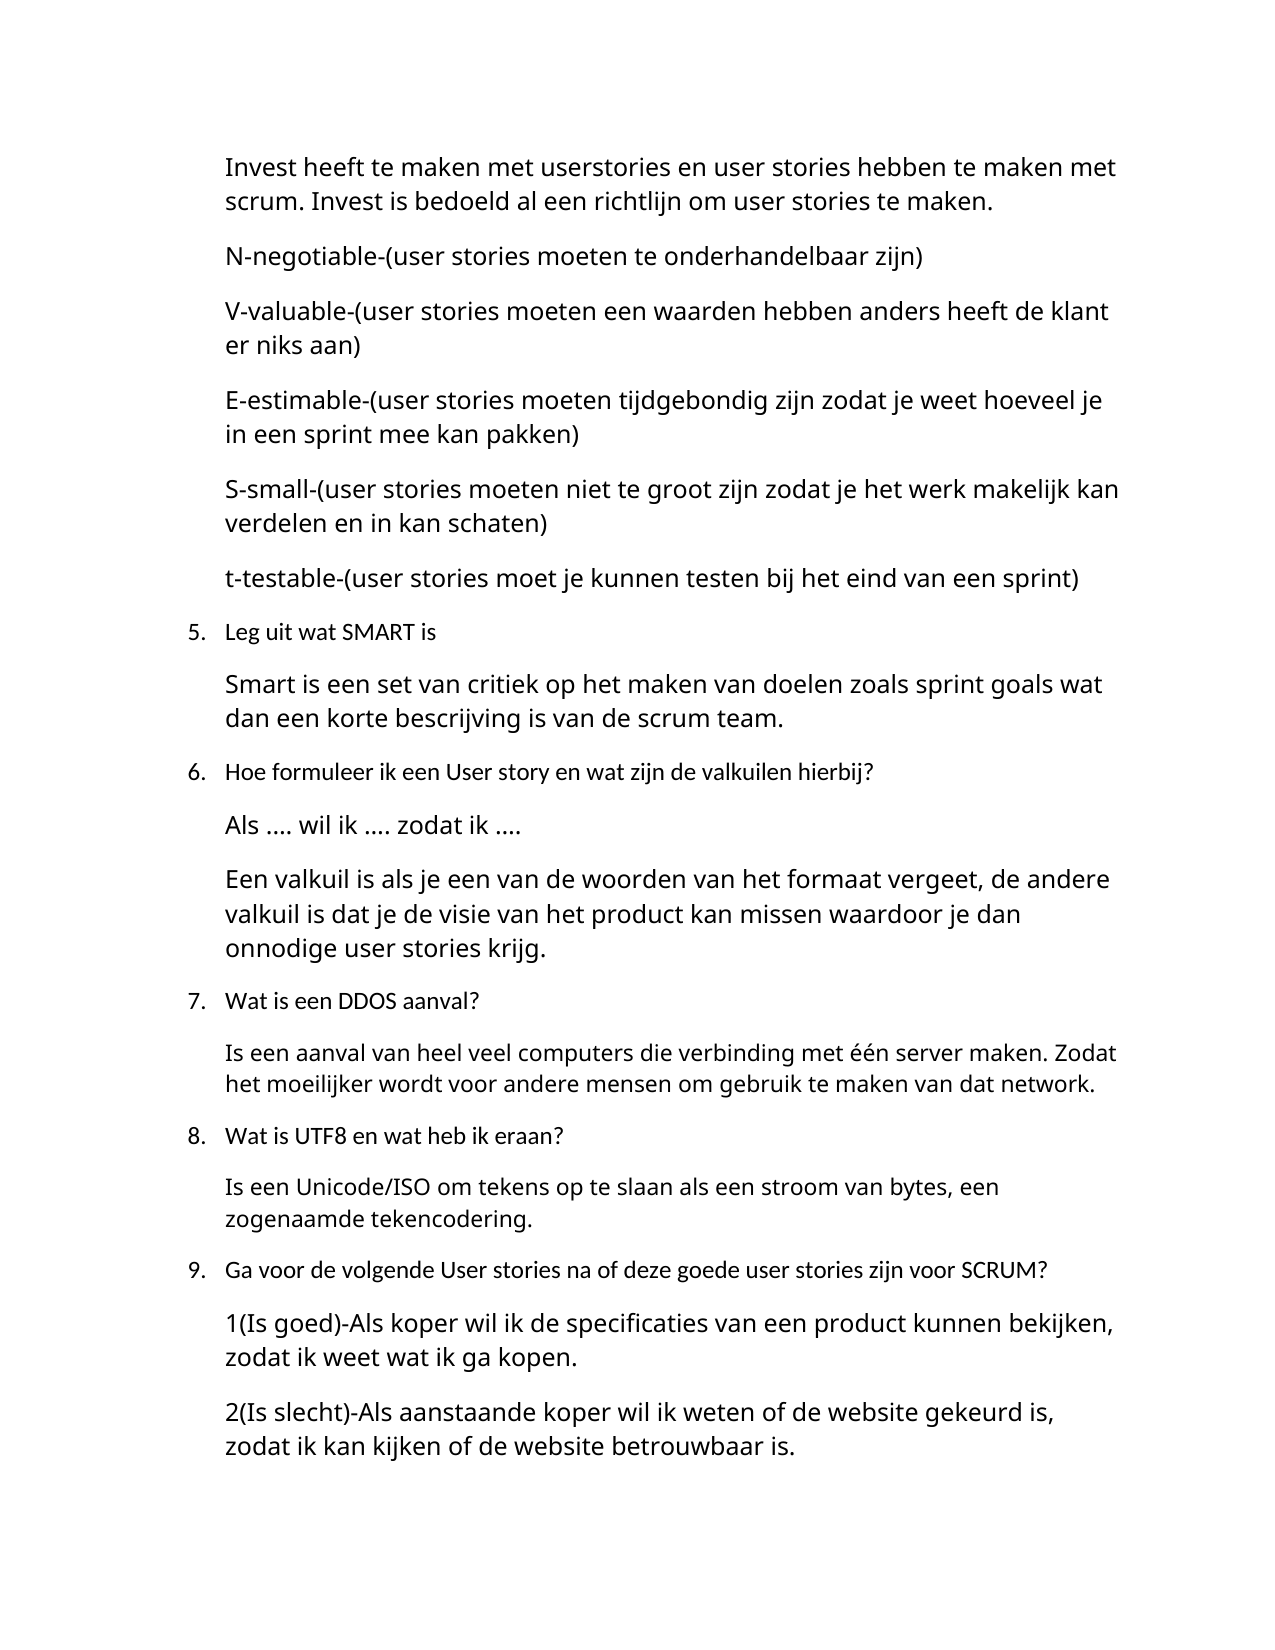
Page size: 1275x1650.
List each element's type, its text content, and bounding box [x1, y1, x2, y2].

text V-valuable-(user stories moeten een waarden hebben anders heeft de klant er niks aan) [225, 294, 1125, 362]
list Leg uit wat SMART is [187, 616, 1125, 646]
text Een valkuil is als je een van de woorden van het formaat vergeet, de andere valkuil is dat je de visie van het product kan missen waardoor je dan onnodige user stories krijg. [225, 862, 1125, 964]
text 2(Is slecht)-Als aanstaande koper wil ik weten of de website gekeurd is, zodat ik kan kijken of de website betrouwbaar is. [225, 1395, 1125, 1463]
text Invest heeft te maken met userstories en user stories hebben te maken met scrum. Invest is bedoeld al een richtlijn om user stories te maken. [225, 150, 1125, 218]
text E-estimable-(user stories moeten tijdgebondig zijn zodat je weet hoeveel je in een sprint mee kan pakken) [225, 383, 1125, 451]
text 1(Is goed)-Als koper wil ik de specificaties van een product kunnen bekijken, zodat ik weet wat ik ga kopen. [225, 1306, 1125, 1374]
list Ga voor de volgende User stories na of deze goede user stories zijn voor SCRUM? [187, 1254, 1125, 1285]
text N-negotiable-(user stories moeten te onderhandelbaar zijn) [225, 239, 1125, 273]
text Is een Unicode/ISO om tekens op te slaan als een stroom van bytes, een zogenaamde tekencodering. [225, 1171, 1125, 1234]
text t-testable-(user stories moet je kunnen testen bij het eind van een sprint) [225, 561, 1125, 595]
text Als .… wil ik …. zodat ik …. [225, 807, 1125, 841]
list Wat is een DDOS aanval? [187, 985, 1125, 1016]
list Hoe formuleer ik een User story en wat zijn de valkuilen hierbij? [187, 756, 1125, 786]
text Smart is een set van critiek op het maken van doelen zoals sprint goals wat dan een korte bescrijving is van de scrum team. [225, 667, 1125, 735]
text S-small-(user stories moeten niet te groot zijn zodat je het werk makelijk kan verdelen en in kan schaten) [225, 472, 1125, 540]
text Is een aanval van heel veel computers die verbinding met één server maken. Zodat het moeilijker wordt voor andere mensen om gebruik te maken van dat network. [225, 1037, 1125, 1099]
list Wat is UTF8 en wat heb ik eraan? [187, 1120, 1125, 1150]
